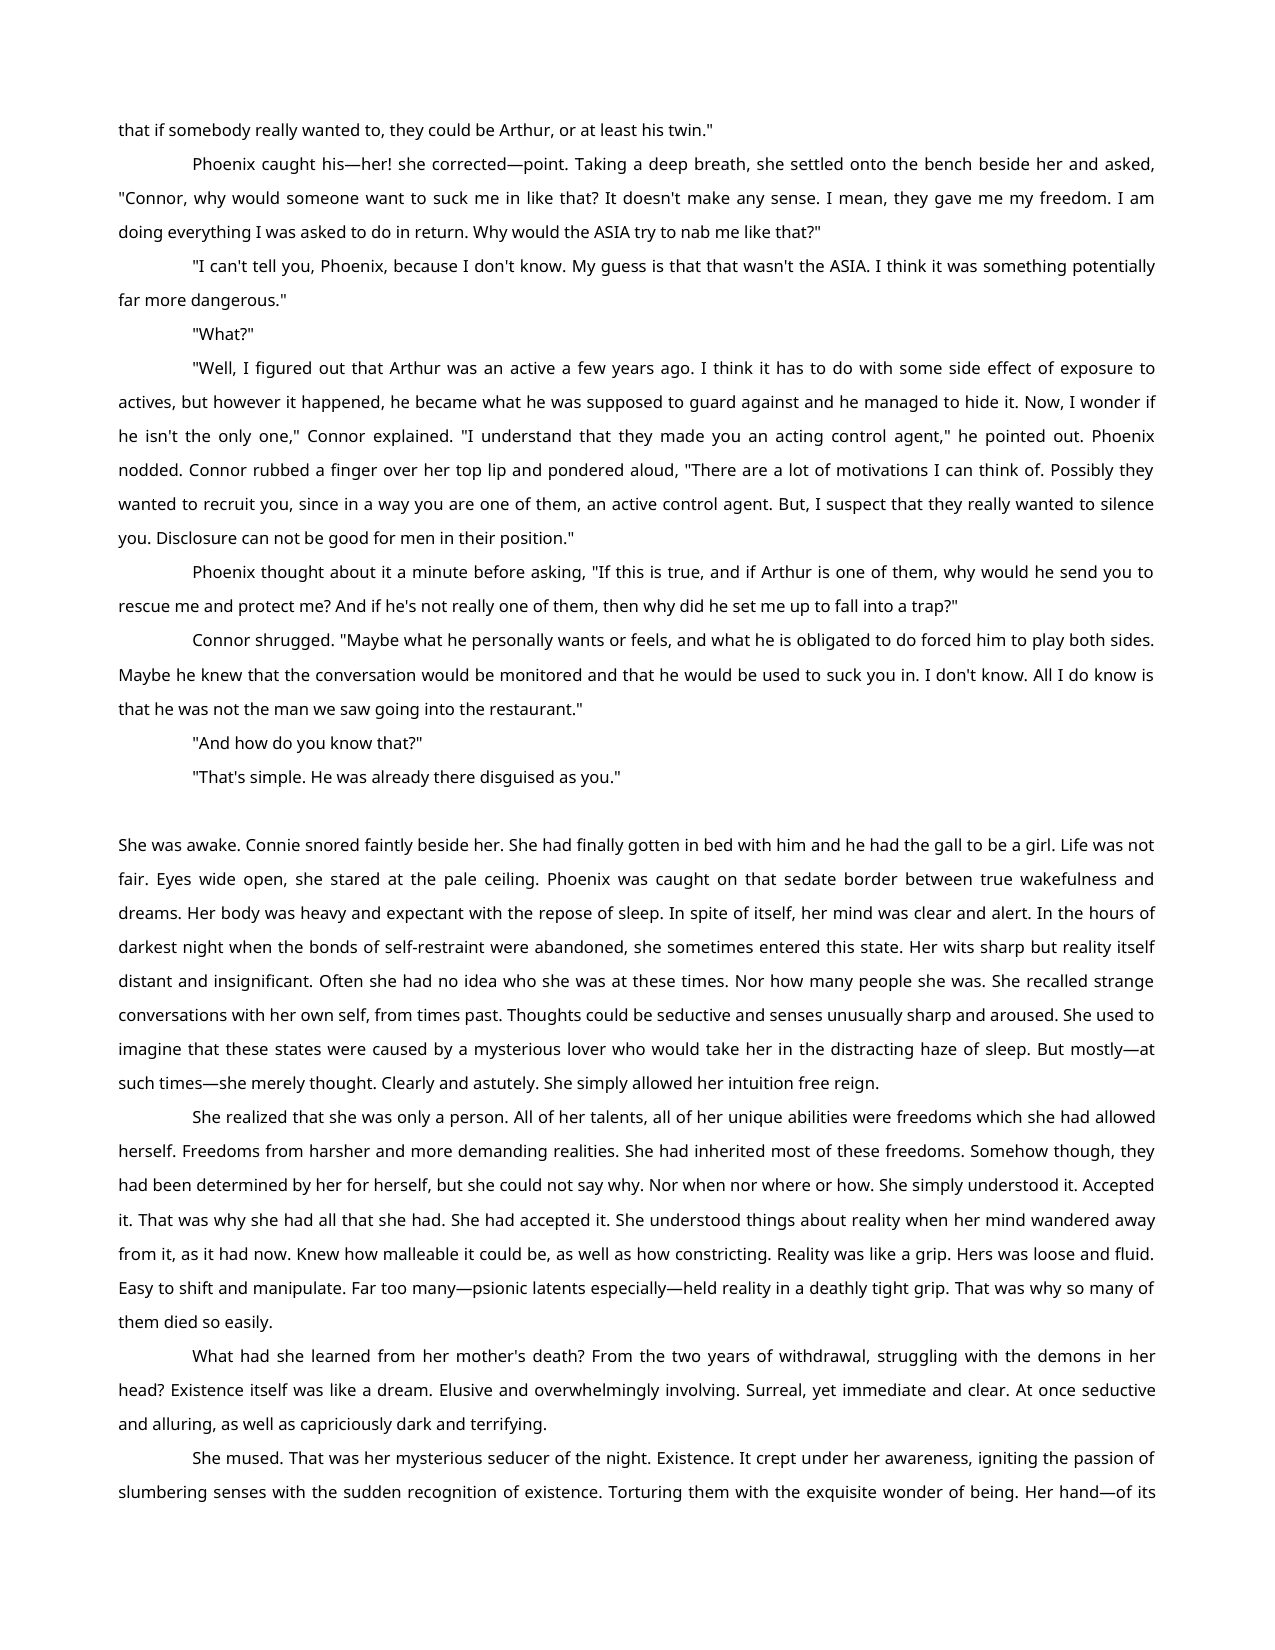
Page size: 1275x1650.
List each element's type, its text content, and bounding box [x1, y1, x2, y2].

text "Well, I figured out that Arthur was an active a few years ago. I think it has to do with some side effect of exposure to actives, but however it happened, he became what he was supposed to guard against and he managed to hide it. Now, I wonder if he isn't the only one," Connor explained. "I understand that they made you an acting control agent," he pointed out. Phoenix nodded. Connor rubbed a finger over her top lip and pondered aloud, "There are a lot of motivations I can think of. Possibly they wanted to recruit you, since in a way you are one of them, an active control agent. But, I suspect that they really wanted to silence you. Disclosure can not be good for men in their position." [118, 357, 1157, 549]
text "What?" [118, 322, 1157, 345]
text She mused. That was her mysterious seducer of the night. Existence. It crept under her awareness, igniting the passion of slumbering senses with the sudden recognition of existence. Torturing them with the exquisite wonder of being. Her hand—of its [118, 1447, 1157, 1503]
text "I can't tell you, Phoenix, because I don't know. My guess is that that wasn't the ASIA. I think it was something potentially far more dangerous." [118, 254, 1157, 311]
text "And how do you know that?" [118, 731, 1157, 754]
text Phoenix thought about it a minute before asking, "If this is true, and if Arthur is one of them, why would he send you to rescue me and protect me? And if he's not really one of them, then why did he set me up to fall into a trap?" [118, 561, 1157, 618]
text Connor shrugged. "Maybe what he personally wants or feels, and what he is obligated to do forced him to play both sides. Maybe he knew that the conversation would be monitored and that he would be used to suck you in. I don't know. All I do know is that he was not the man we saw going into the restaurant." [118, 629, 1157, 720]
text Phoenix caught his—her! she corrected—point. Taking a deep breath, she settled onto the bench beside her and asked, "Connor, why would someone want to suck me in like that? It doesn't make any sense. I mean, they gave me my freedom. I am doing everything I was asked to do in return. Why would the ASIA try to nab me like that?" [118, 152, 1157, 243]
text "That's simple. He was already there disguised as you." [118, 765, 1157, 788]
text What had she learned from her mother's death? From the two years of withdrawal, struggling with the demons in her head? Existence itself was like a dream. Elusive and overwhelmingly involving. Surreal, yet immediate and clear. At once seductive and alluring, as well as capriciously dark and terrifying. [118, 1344, 1157, 1435]
text that if somebody really wanted to, they could be Arthur, or at least his twin." [118, 118, 1157, 141]
text She was awake. Connie snored faintly beside her. She had finally gotten in bed with him and he had the gall to be a girl. Life was not fair. Eyes wide open, she stared at the pale ceiling. Phoenix was caught on that sedate border between true wakefulness and dreams. Her body was heavy and expectant with the repose of sleep. In spite of itself, her mind was clear and alert. In the hours of darkest night when the bonds of self-restraint were abandoned, she sometimes entered this state. Her wits sharp but reality itself distant and insignificant. Often she had no idea who she was at these times. Nor how many people she was. She recalled strange conversations with her own self, from times past. Thoughts could be seductive and senses unusually sharp and aroused. She used to imagine that these states were caused by a mysterious lover who would take her in the distracting haze of sleep. But mostly—at such times—she merely thought. Clearly and astutely. She simply allowed her intuition free reign. [118, 833, 1157, 1094]
text She realized that she was only a person. All of her talents, all of her unique abilities were freedoms which she had allowed herself. Freedoms from harsher and more demanding realities. She had inherited most of these freedoms. Somehow though, they had been determined by her for herself, but she could not say why. Nor when nor where or how. She simply understood it. Accepted it. That was why she had all that she had. She had accepted it. She understood things about reality when her mind wandered away from it, as it had now. Knew how malleable it could be, as well as how constricting. Reality was like a grip. Hers was loose and fluid. Easy to shift and manipulate. Far too many—psionic latents especially—held reality in a deathly tight grip. That was why so many of them died so easily. [118, 1106, 1157, 1333]
